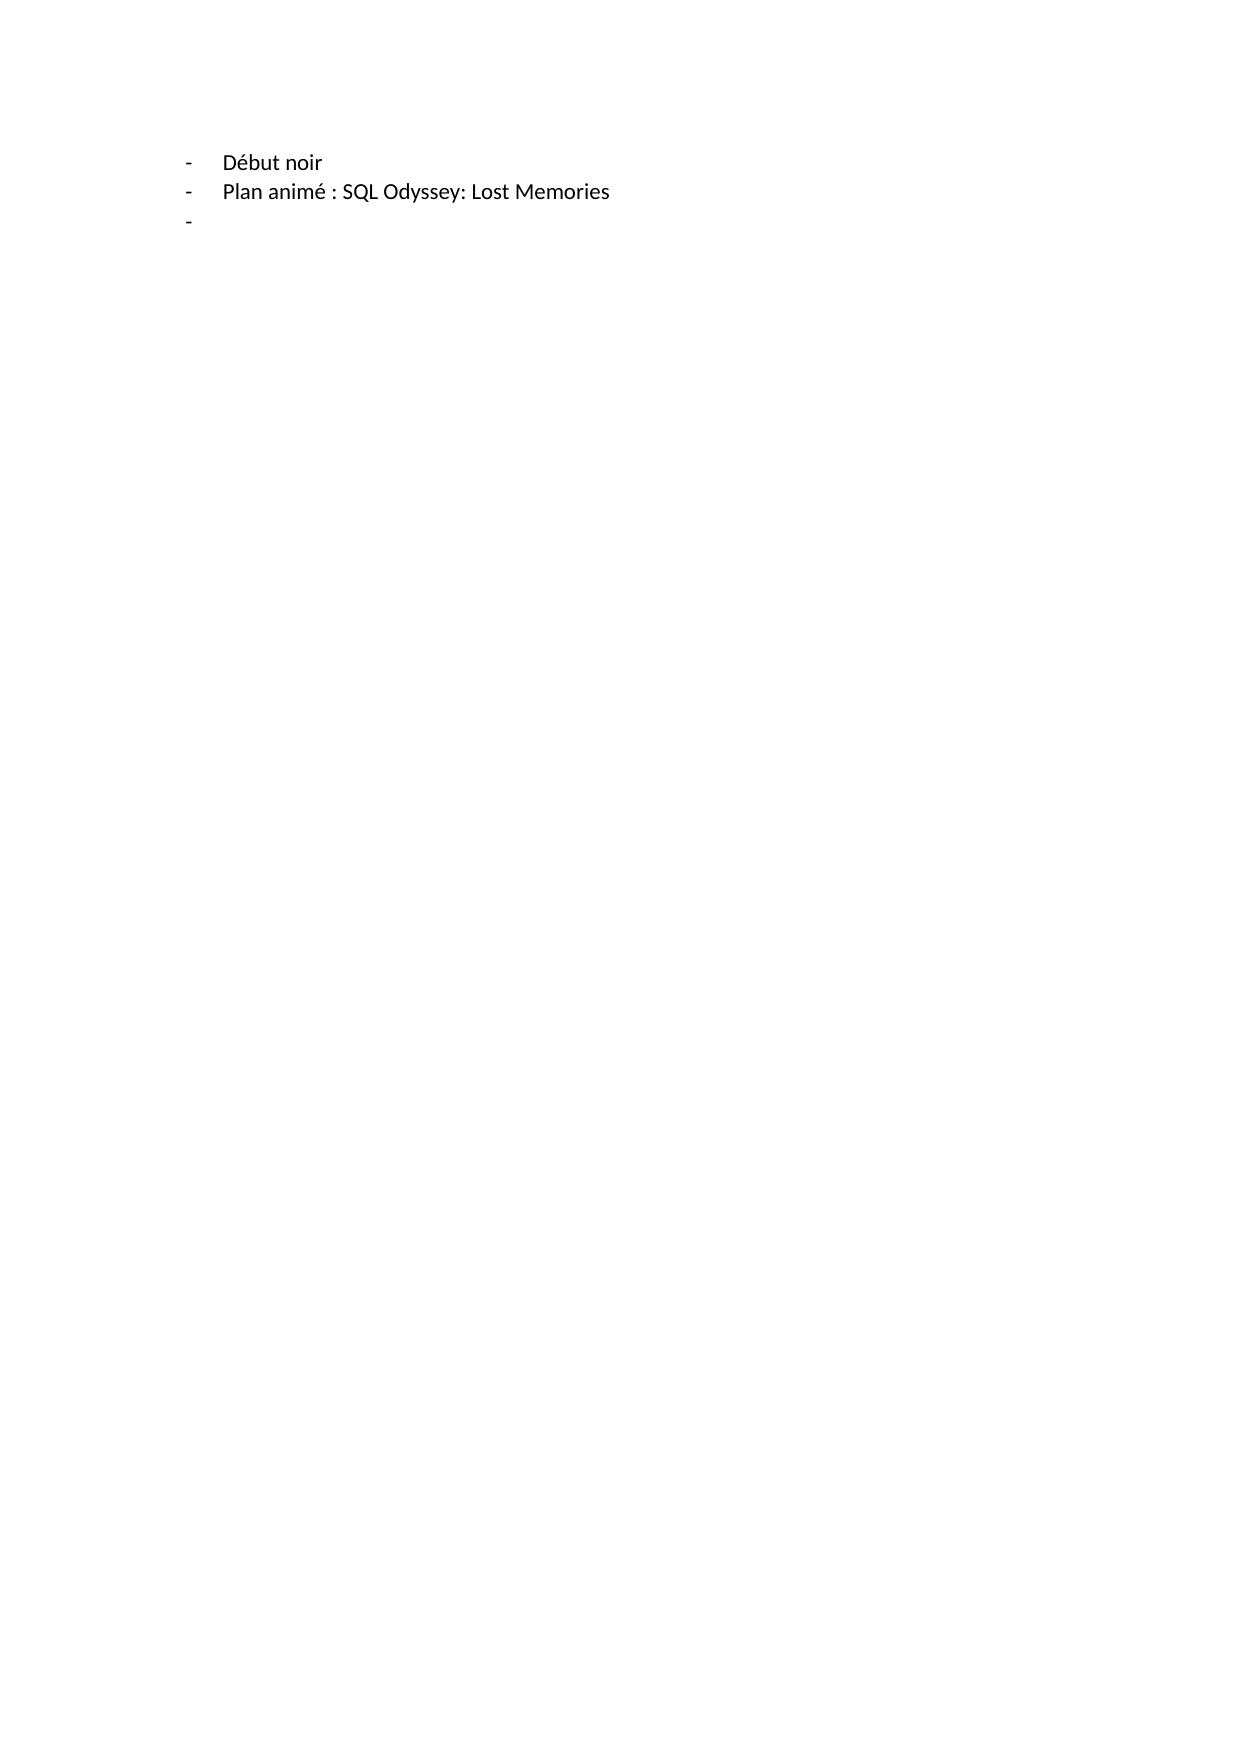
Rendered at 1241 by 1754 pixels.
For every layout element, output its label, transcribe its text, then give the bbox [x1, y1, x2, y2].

list Plan animé : SQL Odyssey: Lost Memories [185, 177, 1093, 206]
list Début noir [185, 148, 1093, 176]
